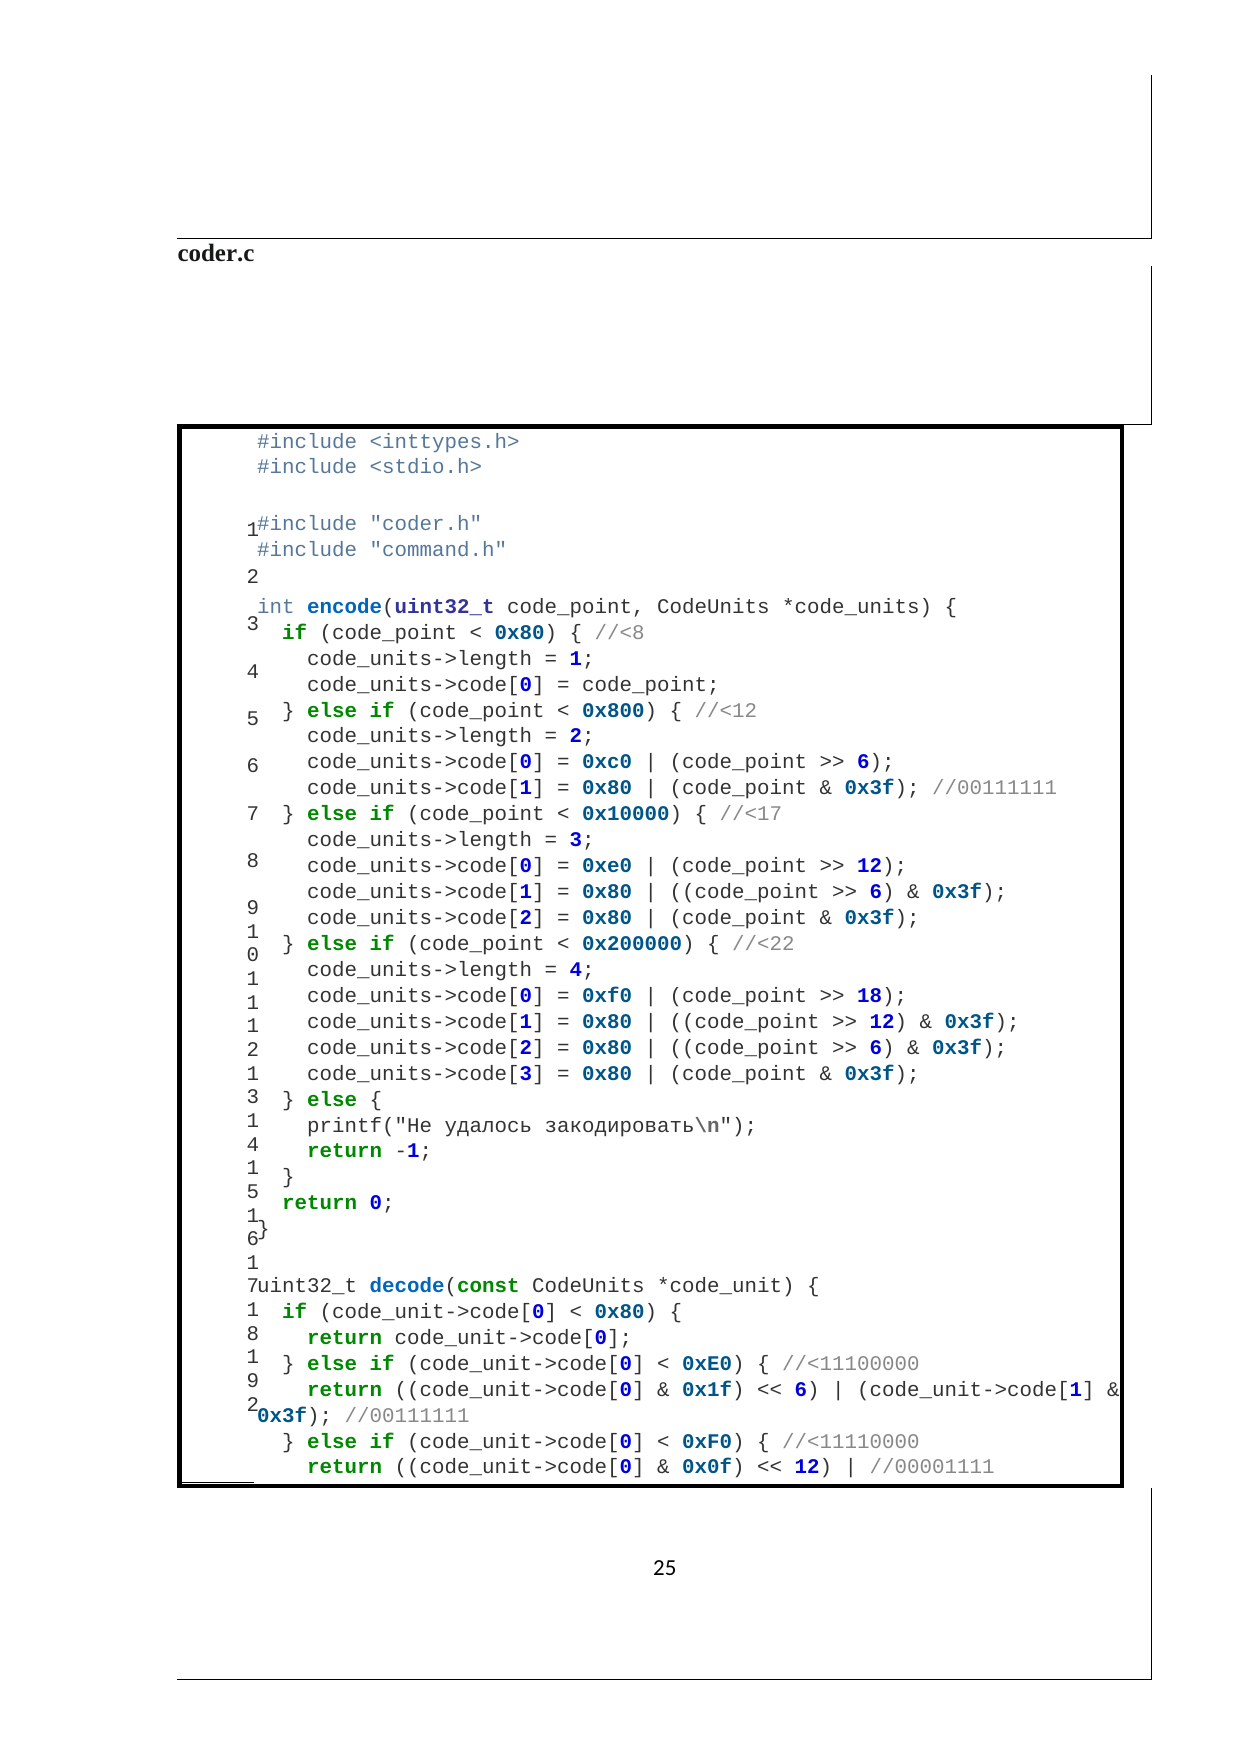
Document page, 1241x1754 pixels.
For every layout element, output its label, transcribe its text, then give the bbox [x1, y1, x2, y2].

text coder.c [177, 238, 1152, 266]
table_header #include <inttypes.h> #include <stdio.h> #include "coder.h" #include "command.h" int encode(uint32_t code_point, CodeUnits *code_units) { if (code_point < 0x80) { //<8 code_units->length = 1; code_units->code[0] = code_point; } else if (code_point < 0x800) { //<12 code_units->length = 2; code_units->code[0] = 0xc0 | (code_point >> 6); code_units->code[1] = 0x80 | (code_point & 0x3f); //00111111 } else if (code_point < 0x10000) { //<17 code_units->length = 3; code_units->code[0] = 0xe0 | (code_point >> 12); code_units->code[1] = 0x80 | ((code_point >> 6) & 0x3f); code_units->code[2] = 0x80 | (code_point & 0x3f); } else if (code_point < 0x200000) { //<22 code_units->length = 4; code_units->code[0] = 0xf0 | (code_point >> 18); code_units->code[1] = 0x80 | ((code_point >> 12) & 0x3f); code_units->code[2] = 0x80 | ((code_point >> 6) & 0x3f); code_units->code[3] = 0x80 | (code_point & 0x3f); } else { printf("Не удалось закодировать\n"); return -1; } return 0; } uint32_t decode(const CodeUnits *code_unit) { if (code_unit->code[0] < 0x80) { return code_unit->code[0]; } else if (code_unit->code[0] < 0xE0) { //<11100000 return ((code_unit->code[0] & 0x1f) << 6) | (code_unit->code[1] & 0x3f); //00111111 } else if (code_unit->code[0] < 0xF0) { //<11110000 return ((code_unit->code[0] & 0x0f) << 12) | //00001111 ((code_unit->code[1] & 0x3f) << 6) | (code_unit->code[2] & 0x3f); //00111111 } else if (code_unit->code[0] < 0xF8) { //<11111000 return ((code_unit->code[0] & 0x07) << 18) | //00000111 ((code_unit->code[1] & 0x3f) << 12) | //00111111 ((code_unit->code[2] & 0x3f) << 6) | (code_unit->code[3] & 0x3f); //00111111 } else { printf("Не удалось декодировать\n"); return -1; } } int read_next_code_unit(FILE *in, CodeUnits *code_units) { fread(&(code_units->code[0]), 1, 1, in); if (code_units->code[0] < 0x80) { code_units->length = 1; return 0; } else if (code_units->code[0] < 0xE0) { //11100000 code_units->length = 2; fread(&(code_units->code[1]), 1, 1, in); if (code_units->code[1] >= 0x80 && code_units->code[1] <= 0xBF) { // в отрезке от 10000000 до 10111111 return 0; } else { return -1; } } else if (code_units->code[0] < 0xF0) { int count = 0; code_units->length = 3; for (int i = 1; i < 3; i++) { fread(&(code_units->code[i]), 1, 1, in); if (code_units->code[i] >= 0x80 && code_units->code[1] <= 0xBF) { count++; } } if (count == 2) { return 0; } else { return -1; } } else if (code_units->code[0] < 0xF8) { int count = 0; code_units->length = 4; for (int i = 1; i < 4; i++) { fread(&(code_units->code[i]), 1, 1, in); if (code_units->code[i] >= 0x80 && code_units->code[1] <= 0xBF) { count++; } } if (count == 3) { return 0; } else { return -1; } } else { return -1; } } int write_code_unit(FILE *out, const CodeUnits *code_units) { return fwrite(code_units->code, 1, code_units->length, out); } [255, 429, 1120, 1483]
table_header 1 2 3 4 5 6 7 8 9 10 11 12 13 14 15 16 17 18 19 20 21 22 23 24 25 26 27 28 29 30 31 32 33 34 35 36 37 38 39 40 41 42 43 44 45 46 47 48 49 50 51 52 53 54 55 56 57 58 59 60 61 62 63 64 65 66 67 68 69 70 71 72 73 74 75 76 77 78 79 80 90 91 92 93 94 95 96 97 98 99 100 101 102 103 104 105 106 107 108 109 110 111 112 113 114 115 116 117 118 119 120 121 122 123 [182, 429, 254, 1482]
